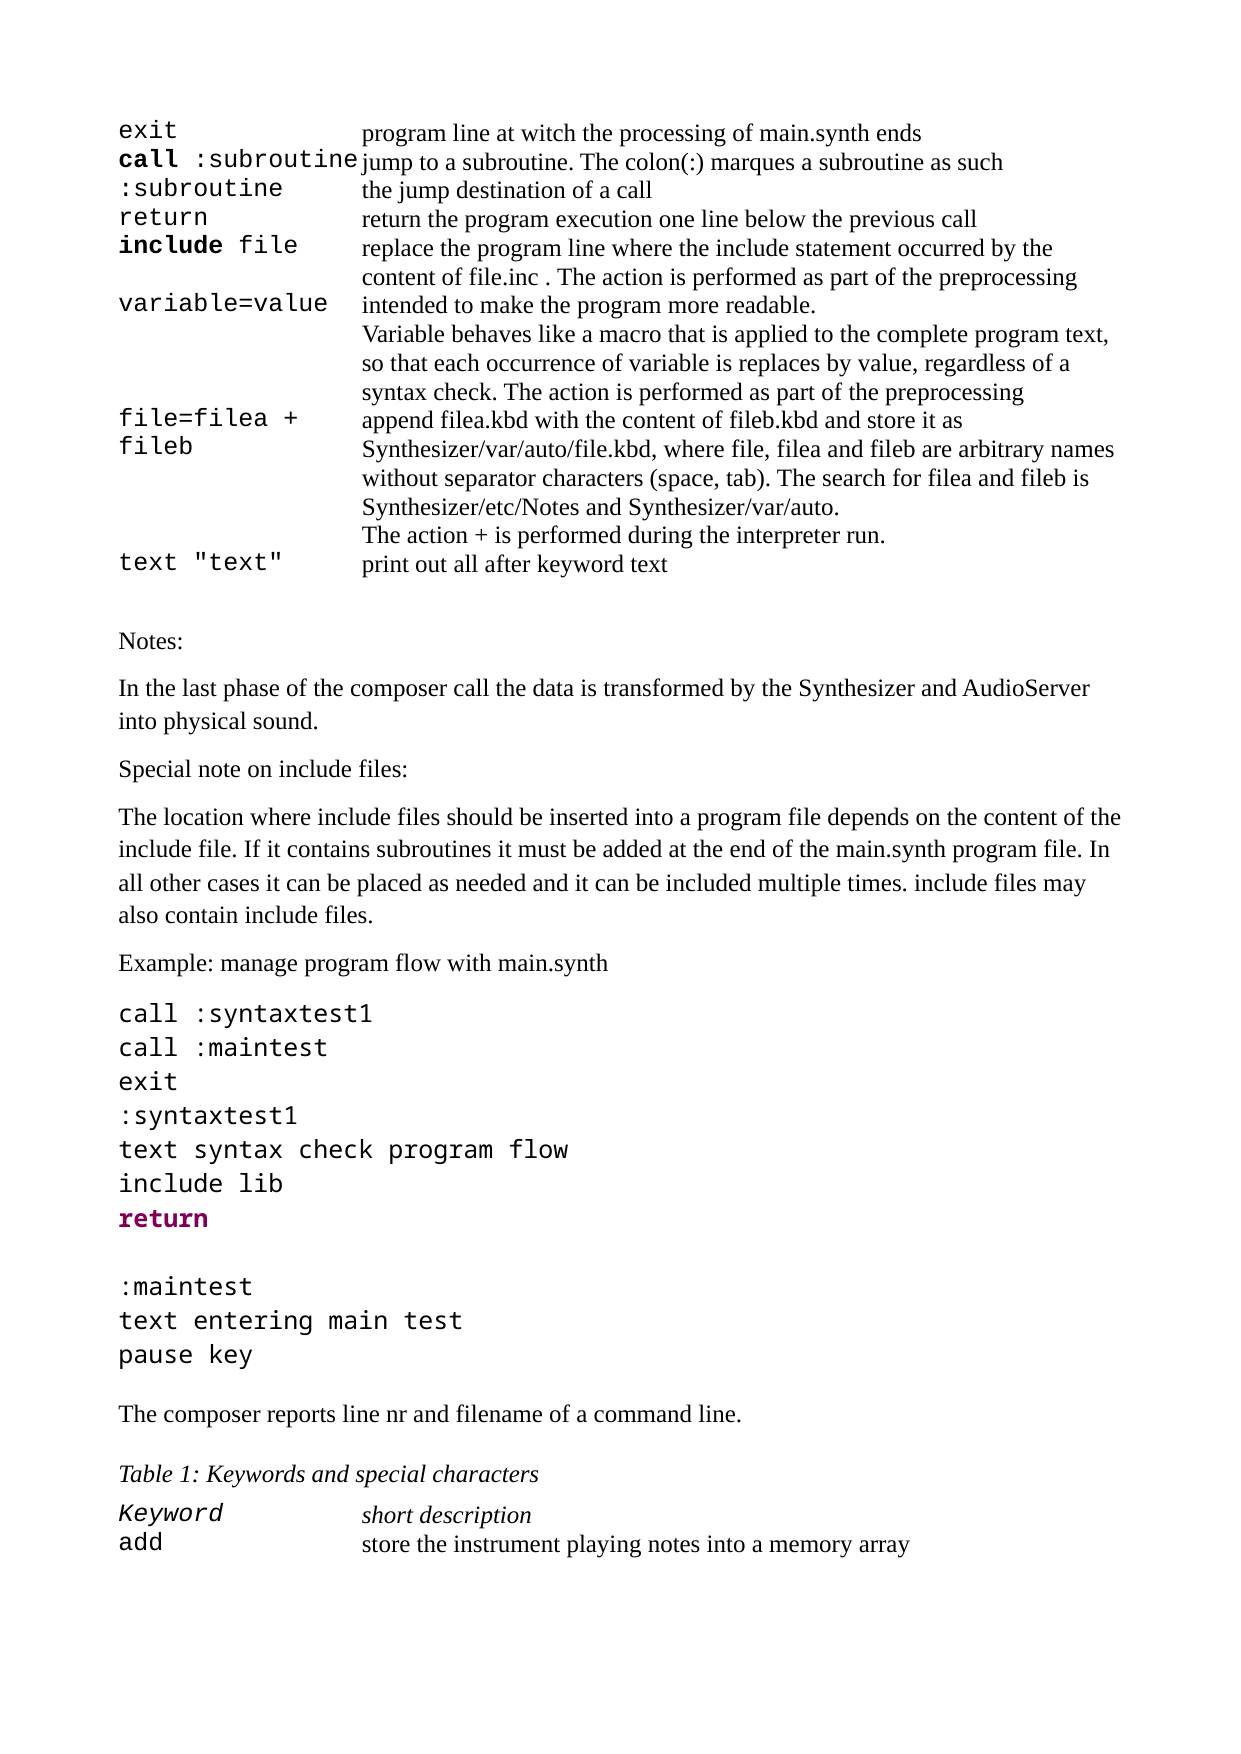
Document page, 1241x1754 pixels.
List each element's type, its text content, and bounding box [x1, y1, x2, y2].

text text syntax check program flow [118, 1132, 1122, 1166]
text Notes: [118, 626, 1122, 654]
table_cell replace the program line where the include statement occurred by the content of file.inc . The action is performed as part of the preprocessing [362, 233, 1122, 291]
table_cell return the program execution one line below the previous call [362, 204, 1122, 233]
text Special note on include files: [118, 754, 1122, 783]
text call :maintest [118, 1030, 1122, 1064]
text exit [118, 1064, 1122, 1098]
table_cell jump to a subroutine. The colon(:) marques a subroutine as such [362, 147, 1122, 176]
text In the last phase of the composer call the data is transformed by the Synthesizer and AudioServer into physical sound. [118, 673, 1122, 735]
text text entering main test [118, 1302, 1122, 1336]
table_header program line at witch the processing of main.synth ends [362, 118, 1122, 147]
table_cell return [118, 204, 362, 233]
table_cell include file [118, 233, 362, 291]
text call :syntaxtest1 [118, 996, 1122, 1030]
text Table 1: Keywords and special characters [118, 1459, 1122, 1488]
table_cell add [118, 1529, 362, 1558]
text The location where include files should be inserted into a program file depends on the content of the include file. If it contains subroutines it must be added at the end of the main.synth program file. In all other cases it can be placed as needed and it can be included multiple times. include files may also contain include files. [118, 802, 1122, 929]
table_cell :subroutine [118, 176, 362, 204]
text :maintest [118, 1268, 1122, 1302]
table_cell text "text" [118, 549, 362, 578]
text include lib [118, 1166, 1122, 1200]
table_cell intended to make the program more readable. Variable behaves like a macro that is applied to the complete program text, so that each occurrence of variable is replaces by value, regardless of a syntax check. The action is performed as part of the preprocessing [362, 291, 1122, 406]
table_cell call :subroutine [118, 147, 362, 176]
table_header exit [118, 118, 362, 147]
text return [118, 1200, 1122, 1234]
table_cell print out all after keyword text [362, 549, 1122, 578]
table_cell file=filea + fileb [118, 406, 362, 549]
table_header Keyword [118, 1501, 362, 1529]
text :syntaxtest1 [118, 1098, 1122, 1132]
text pause key [118, 1336, 1122, 1371]
table_cell store the instrument playing notes into a memory array [362, 1529, 1122, 1558]
text The composer reports line nr and filename of a command line. [118, 1399, 1122, 1428]
table_cell append filea.kbd with the content of fileb.kbd and store it as Synthesizer/var/auto/file.kbd, where file, filea and fileb are arbitrary names without separator characters (space, tab). The search for filea and fileb is Synthesizer/etc/Notes and Synthesizer/var/auto. The action + is performed during the interpreter run. [362, 406, 1122, 549]
table_cell variable=value [118, 291, 362, 406]
table_header short description [362, 1501, 1122, 1529]
table_cell the jump destination of a call [362, 176, 1122, 204]
text Example: manage program flow with main.synth [118, 948, 1122, 977]
